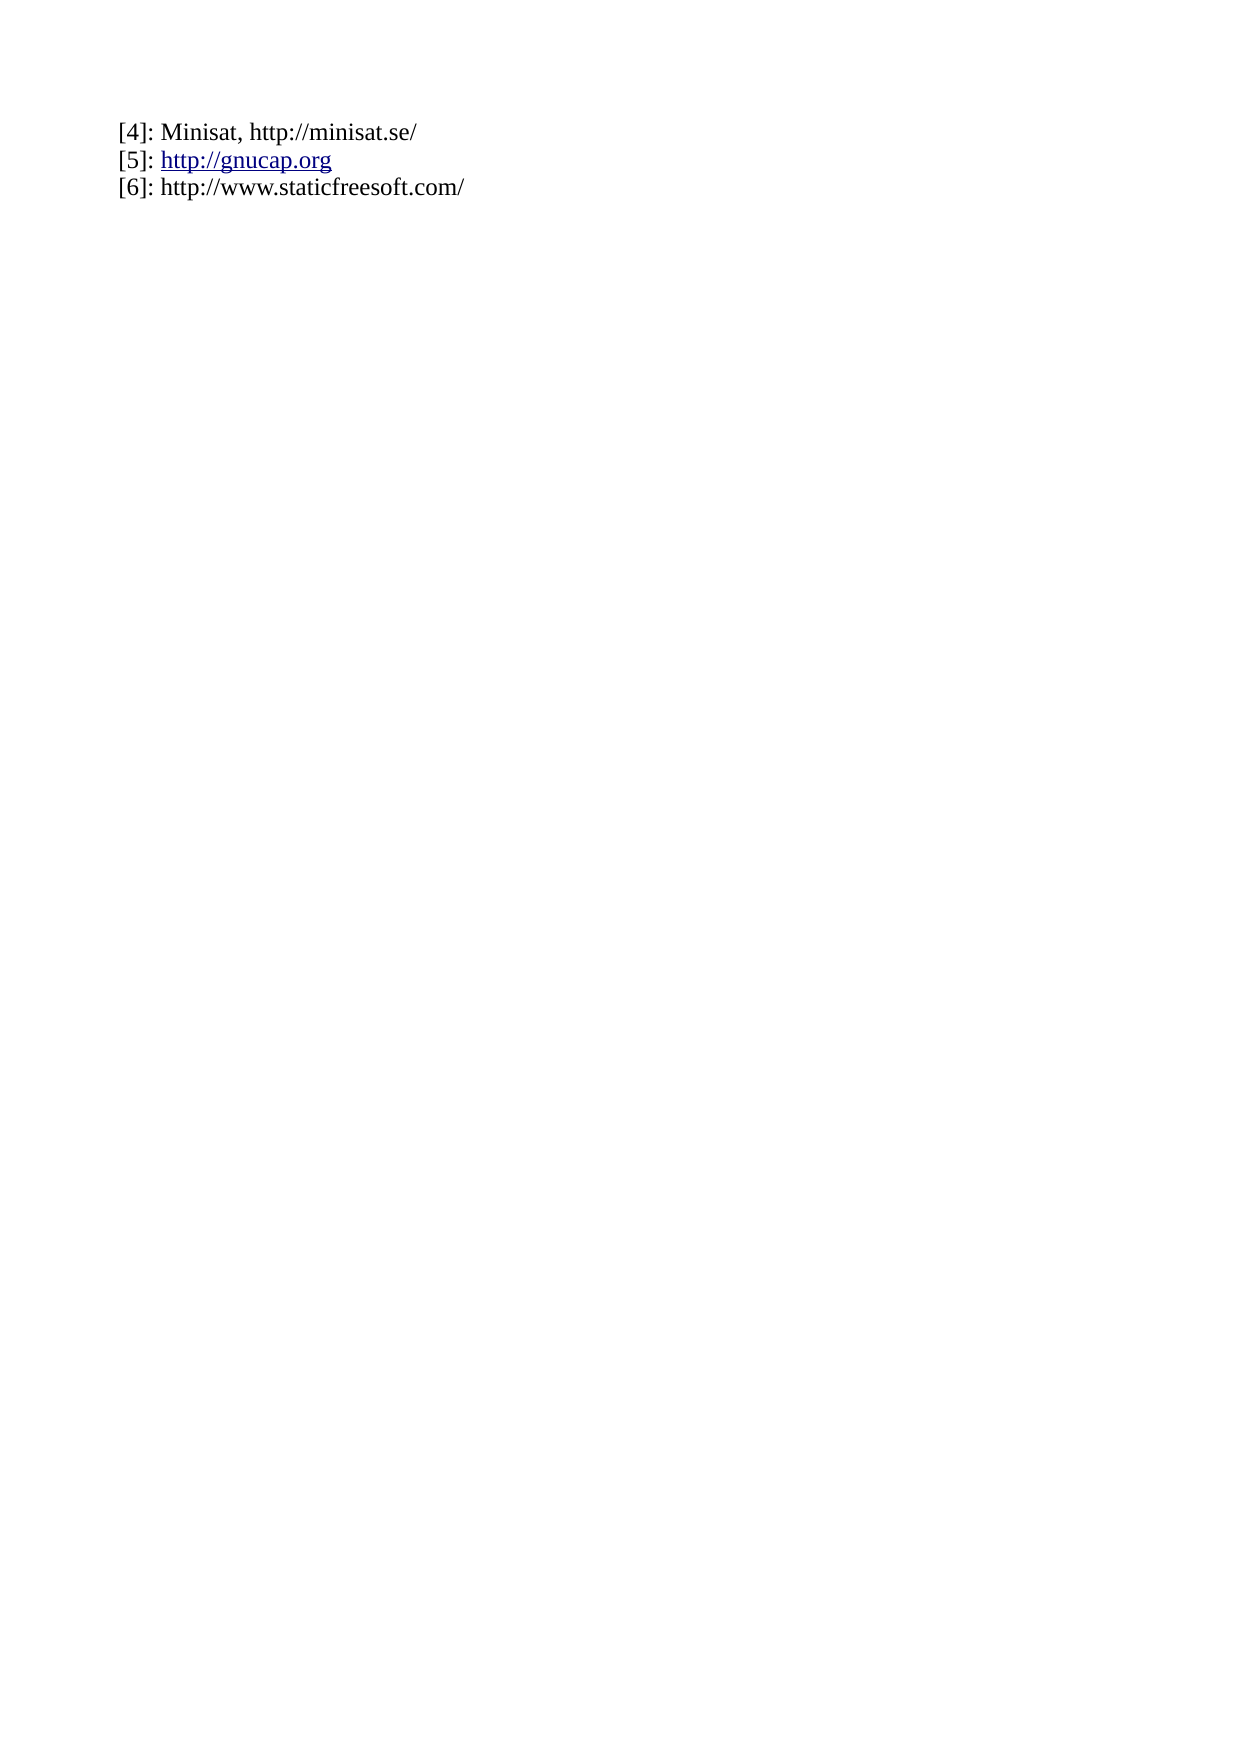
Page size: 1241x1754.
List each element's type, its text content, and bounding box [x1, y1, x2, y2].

text [6]: http://www.staticfreesoft.com/ [118, 173, 1122, 201]
text [5]: http://gnucap.org [118, 146, 1122, 173]
text [4]: Minisat, http://minisat.se/ [118, 118, 1122, 146]
